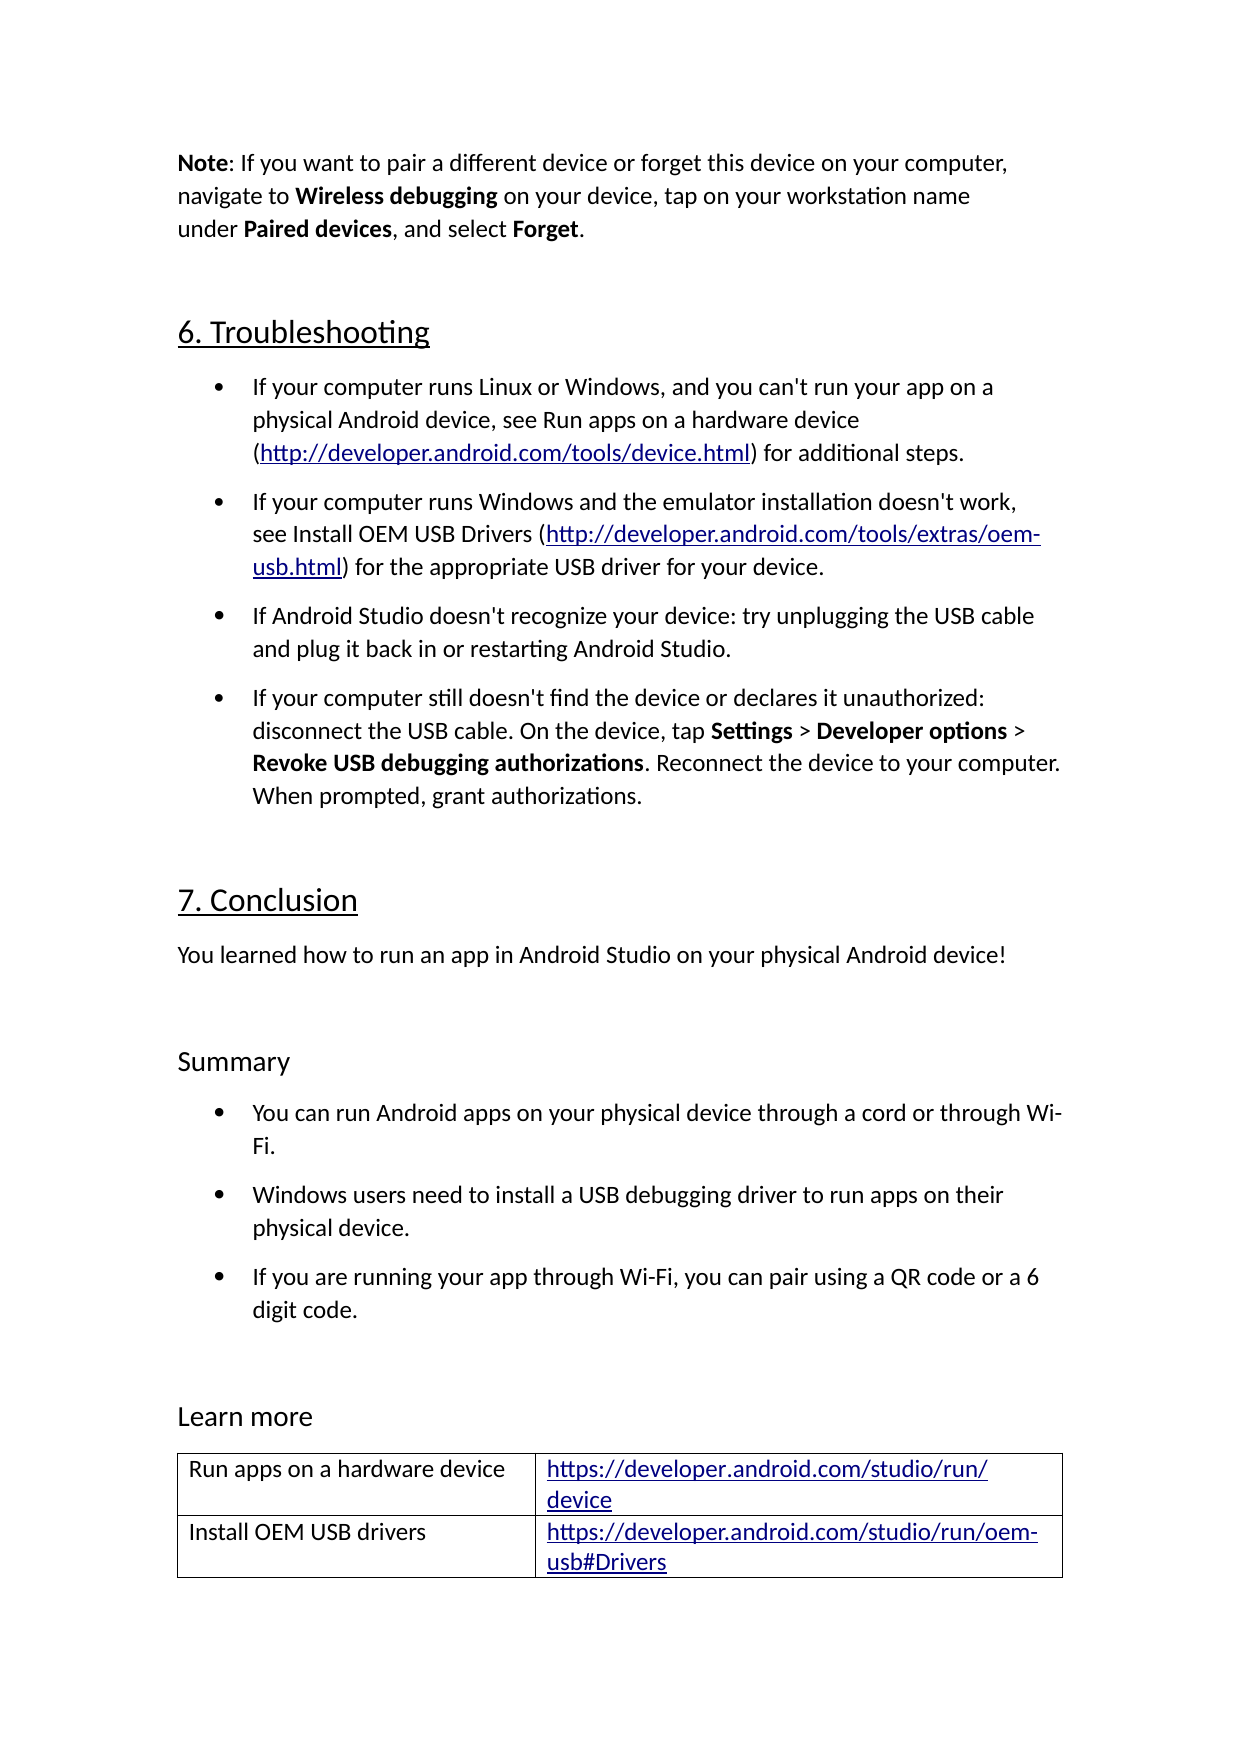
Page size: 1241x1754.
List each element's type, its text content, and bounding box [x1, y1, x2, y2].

list If your computer still doesn't find the device or declares it unauthorized: disconnect the USB cable. On the device, tap Settings > Developer options > Revoke USB debugging authorizations. Reconnect the device to your computer. When prompted, grant authorizations. [215, 682, 1063, 811]
text You learned how to run an app in Android Studio on your physical Android device! [177, 939, 1063, 969]
list If your computer runs Windows and the emulator installation doesn't work, see Install OEM USB Drivers (http://developer.android.com/tools/extras/oem-usb.html) for the appropriate USB driver for your device. [215, 486, 1063, 582]
table_cell https://developer.android.com/studio/run/oem-usb#Drivers [536, 1516, 1062, 1577]
list You can run Android apps on your physical device through a cord or through Wi-Fi. [215, 1098, 1063, 1161]
list If Android Studio doesn't recognize your device: try unplugging the USB cable and plug it back in or restarting Android Studio. [215, 601, 1063, 664]
list If your computer runs Linux or Windows, and you can't run your app on a physical Android device, see Run apps on a hardware device (http://developer.android.com/tools/device.html) for additional steps. [215, 372, 1063, 467]
table_header https://developer.android.com/studio/run/device [536, 1454, 1062, 1515]
text Summary [177, 1043, 1063, 1078]
text 6. Troubleshooting [177, 311, 1063, 352]
table_cell Install OEM USB drivers [178, 1516, 535, 1577]
list If you are running your app through Wi-Fi, you can pair using a QR code or a 6 digit code. [215, 1261, 1063, 1324]
text Note: If you want to pair a different device or forget this device on your computer, navigate to Wireless debugging on your device, tap on your workstation name under Paired devices, and select Forget. [177, 148, 1063, 243]
text Learn more [177, 1398, 1063, 1433]
text 7. Conclusion [177, 879, 1063, 919]
table_header Run apps on a hardware device [178, 1454, 535, 1515]
list Windows users need to install a USB debugging driver to run apps on their physical device. [215, 1179, 1063, 1243]
